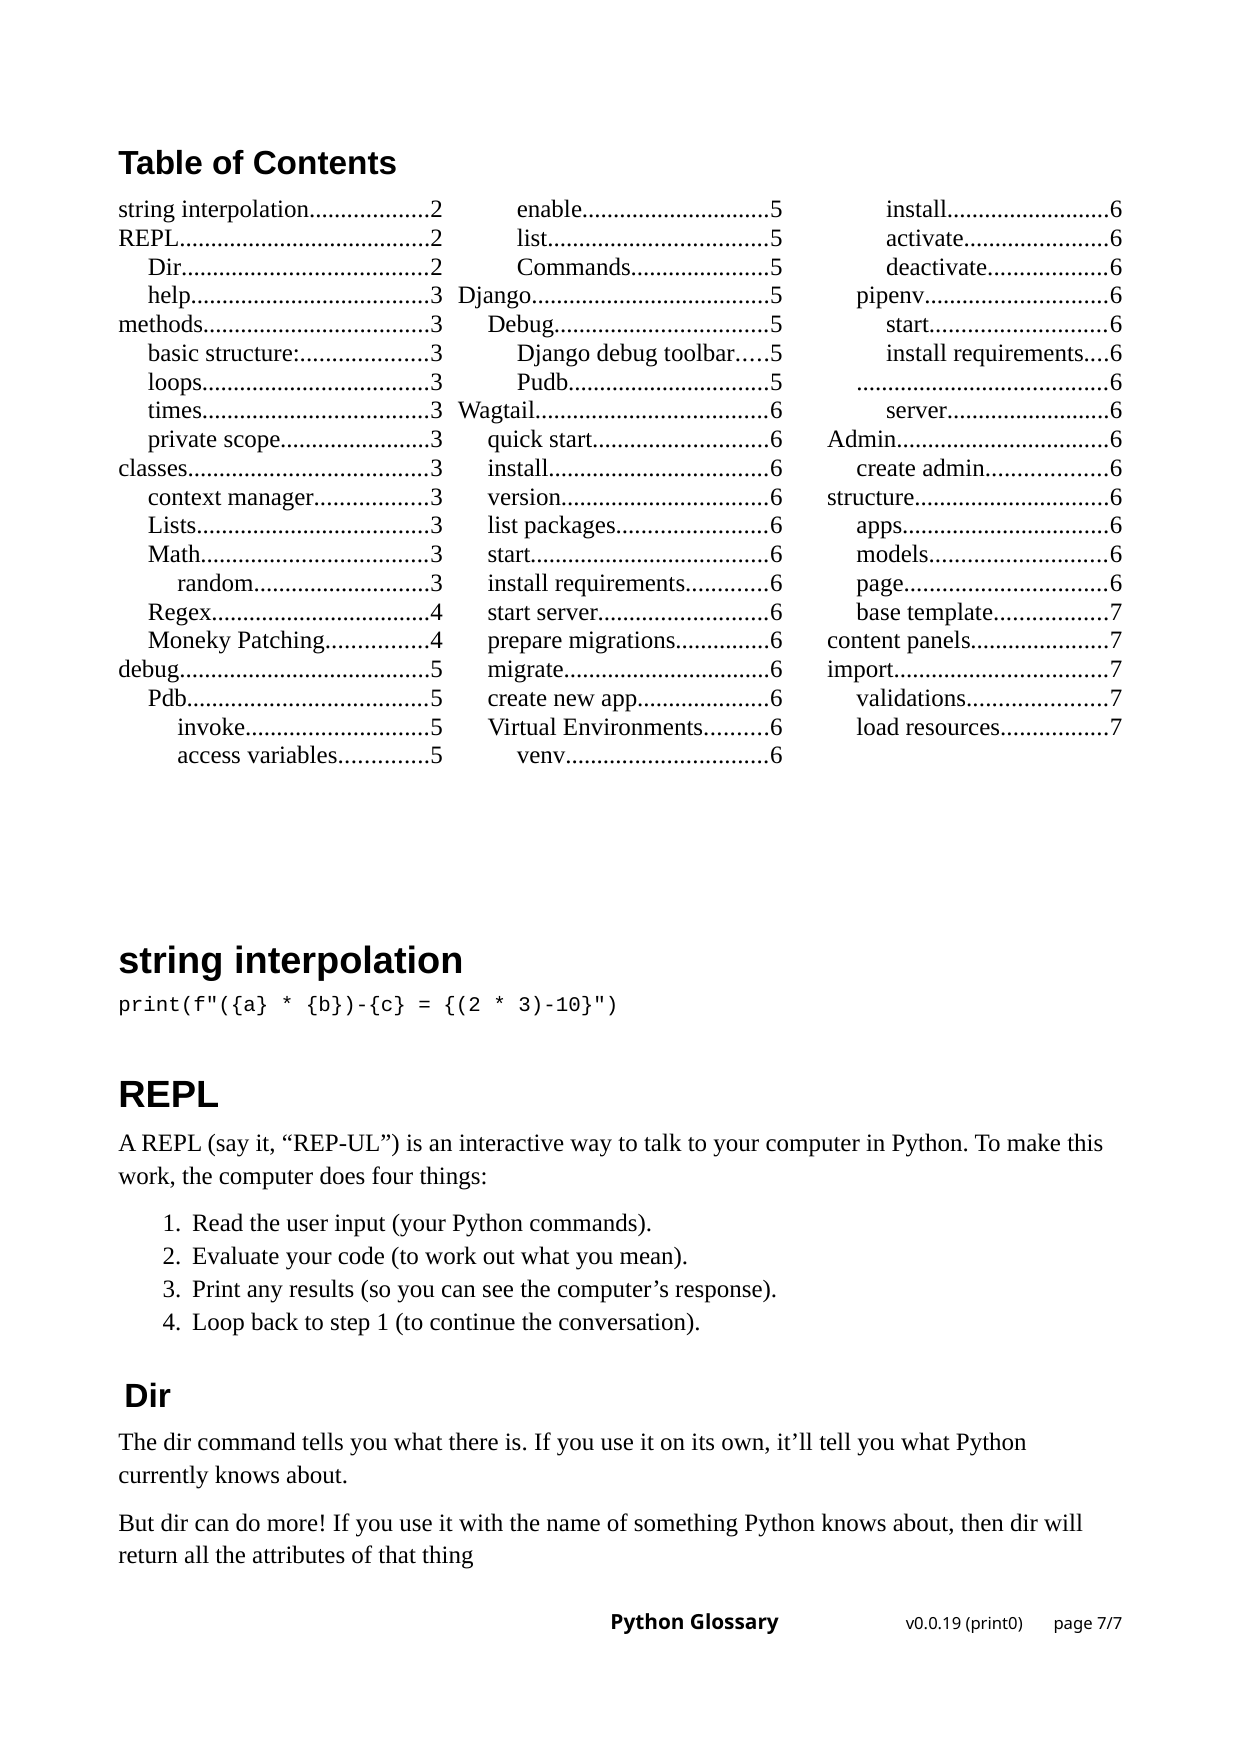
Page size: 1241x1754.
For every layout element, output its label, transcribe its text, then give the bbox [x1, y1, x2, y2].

text Virtual Environments 6 [487, 712, 782, 740]
text venv 6 [517, 740, 782, 769]
text migrate 6 [487, 654, 782, 683]
text basic structure: 3 [148, 338, 443, 367]
subtitle Dir [121, 1376, 1119, 1414]
text content panels 7 [827, 625, 1122, 654]
text 6 [856, 367, 1122, 395]
text print(f"({a} * {b})-{c} = {(2 * 3)-10}") [118, 994, 1122, 1018]
text Math 3 [148, 539, 443, 568]
text But dir can do more! If you use it with the name of something Python knows about, then dir will return all the attributes of that thing [118, 1508, 1122, 1569]
text Debug 5 [487, 309, 782, 338]
text page 6 [856, 568, 1122, 597]
text models 6 [856, 539, 1122, 568]
text apps 6 [856, 510, 1122, 539]
text string interpolation 2 [118, 194, 443, 223]
text install requirements 6 [487, 568, 782, 597]
text Dir 2 [148, 252, 443, 280]
text list packages 6 [487, 510, 782, 539]
text install 6 [886, 194, 1122, 223]
text structure 6 [827, 482, 1122, 510]
text Django 5 [458, 280, 782, 309]
text The dir command tells you what there is. If you use it on its own, it’ll tell you what Python currently knows about. [118, 1427, 1122, 1489]
text Admin 6 [827, 424, 1122, 453]
text load resources 7 [856, 712, 1122, 740]
subtitle Table of Contents [118, 143, 1122, 182]
text private scope 3 [148, 424, 443, 453]
subtitle REPL [118, 1072, 1122, 1115]
text loops 3 [148, 367, 443, 395]
text context manager 3 [148, 482, 443, 510]
text create admin 6 [856, 453, 1122, 482]
text enable 5 [517, 194, 782, 223]
text invoke 5 [177, 712, 443, 740]
list Read the user input (your Python commands). [162, 1208, 1122, 1237]
text quick start 6 [487, 424, 782, 453]
text activate 6 [886, 223, 1122, 252]
list Evaluate your code (to work out what you mean). [162, 1241, 1122, 1270]
text methods 3 [118, 309, 443, 338]
list Loop back to step 1 (to continue the conversation). [162, 1307, 1122, 1336]
text base template 7 [856, 597, 1122, 625]
subtitle string interpolation [118, 938, 1122, 982]
text REPL 2 [118, 223, 443, 252]
text validations 7 [856, 683, 1122, 712]
list Print any results (so you can see the computer’s response). [162, 1274, 1122, 1303]
text Moneky Patching 4 [148, 625, 443, 654]
text server 6 [886, 395, 1122, 424]
text prepare migrations 6 [487, 625, 782, 654]
text Pdb 5 [148, 683, 443, 712]
text install 6 [487, 453, 782, 482]
text Commands 5 [517, 252, 782, 280]
text create new app 6 [487, 683, 782, 712]
text Regex 4 [148, 597, 443, 625]
text Pudb 5 [517, 367, 782, 395]
text start 6 [886, 309, 1122, 338]
text version 6 [487, 482, 782, 510]
text Lists 3 [148, 510, 443, 539]
text start 6 [487, 539, 782, 568]
text help 3 [148, 280, 443, 309]
text import 7 [827, 654, 1122, 683]
text Wagtail 6 [458, 395, 782, 424]
text deactivate 6 [886, 252, 1122, 280]
text list 5 [517, 223, 782, 252]
text times 3 [148, 395, 443, 424]
text access variables 5 [177, 740, 443, 769]
text Django debug toolbar 5 [517, 338, 782, 367]
text start server 6 [487, 597, 782, 625]
text classes 3 [118, 453, 443, 482]
text pipenv 6 [856, 280, 1122, 309]
text random 3 [177, 568, 443, 597]
text install requirements 6 [886, 338, 1122, 367]
text debug 5 [118, 654, 443, 683]
text A REPL (say it, “REP-UL”) is an interactive way to talk to your computer in Python. To make this work, the computer does four things: [118, 1128, 1122, 1189]
